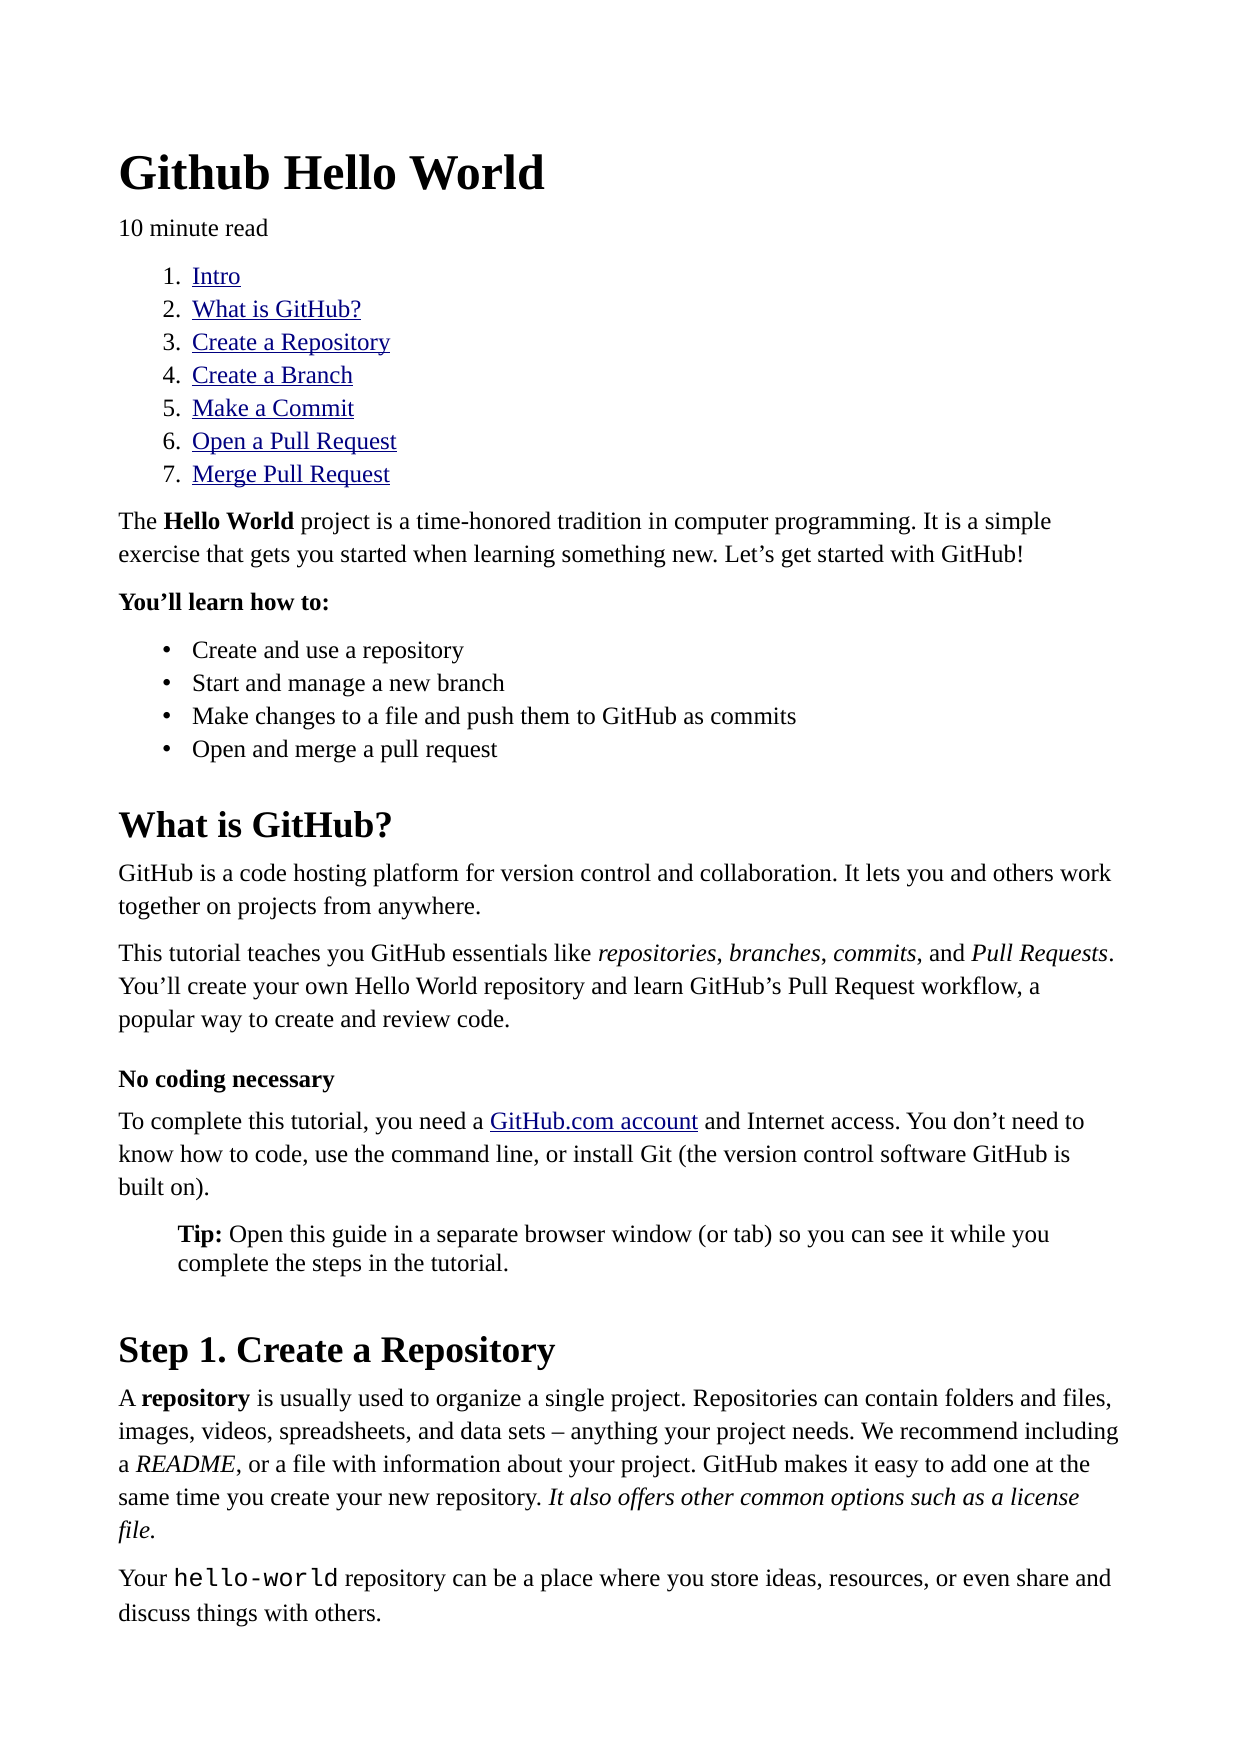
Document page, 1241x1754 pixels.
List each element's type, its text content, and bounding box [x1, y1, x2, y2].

text A repository is usually used to organize a single project. Repositories can contain folders and files, images, videos, spreadsheets, and data sets – anything your project needs. We recommend including a README, or a file with information about your project. GitHub makes it easy to add one at the same time you create your new repository. It also offers other common options such as a license file. [118, 1383, 1122, 1544]
text GitHub is a code hosting platform for version control and collaboration. It lets you and others work together on projects from anywhere. [118, 858, 1122, 919]
text Tip: Open this guide in a separate browser window (or tab) so you can see it while you complete the steps in the tutorial. [177, 1219, 1063, 1277]
list Make a Commit [162, 393, 1122, 422]
subtitle What is GitHub? [118, 802, 1122, 845]
text You’ll learn how to: [118, 587, 1122, 616]
text The Hello World project is a time-honored tradition in computer programming. It is a simple exercise that gets you started when learning something new. Let’s get started with GitHub! [118, 506, 1122, 568]
list Create a Repository [162, 327, 1122, 356]
list What is GitHub? [162, 294, 1122, 322]
list Open and merge a pull request [162, 734, 1122, 762]
text Your hello-world repository can be a place where you store ideas, resources, or even share and discuss things with others. [118, 1563, 1122, 1626]
list Create a Branch [162, 360, 1122, 388]
list Intro [162, 261, 1122, 289]
text To complete this tutorial, you need a GitHub.com account and Internet access. You don’t need to know how to code, use the command line, or install Git (the version control software GitHub is built on). [118, 1106, 1122, 1201]
subtitle Step 1. Create a Repository [118, 1327, 1122, 1370]
subtitle No coding necessary [118, 1064, 1122, 1093]
text 10 minute read [118, 213, 1122, 242]
list Start and manage a new branch [162, 668, 1122, 696]
list Open a Pull Request [162, 426, 1122, 454]
list Make changes to a file and push them to GitHub as commits [162, 701, 1122, 729]
list Create and use a repository [162, 635, 1122, 663]
text This tutorial teaches you GitHub essentials like repositories, branches, commits, and Pull Requests. You’ll create your own Hello World repository and learn GitHub’s Pull Request workflow, a popular way to create and review code. [118, 938, 1122, 1033]
list Merge Pull Request [162, 459, 1122, 488]
subtitle Github Hello World [118, 143, 1122, 201]
